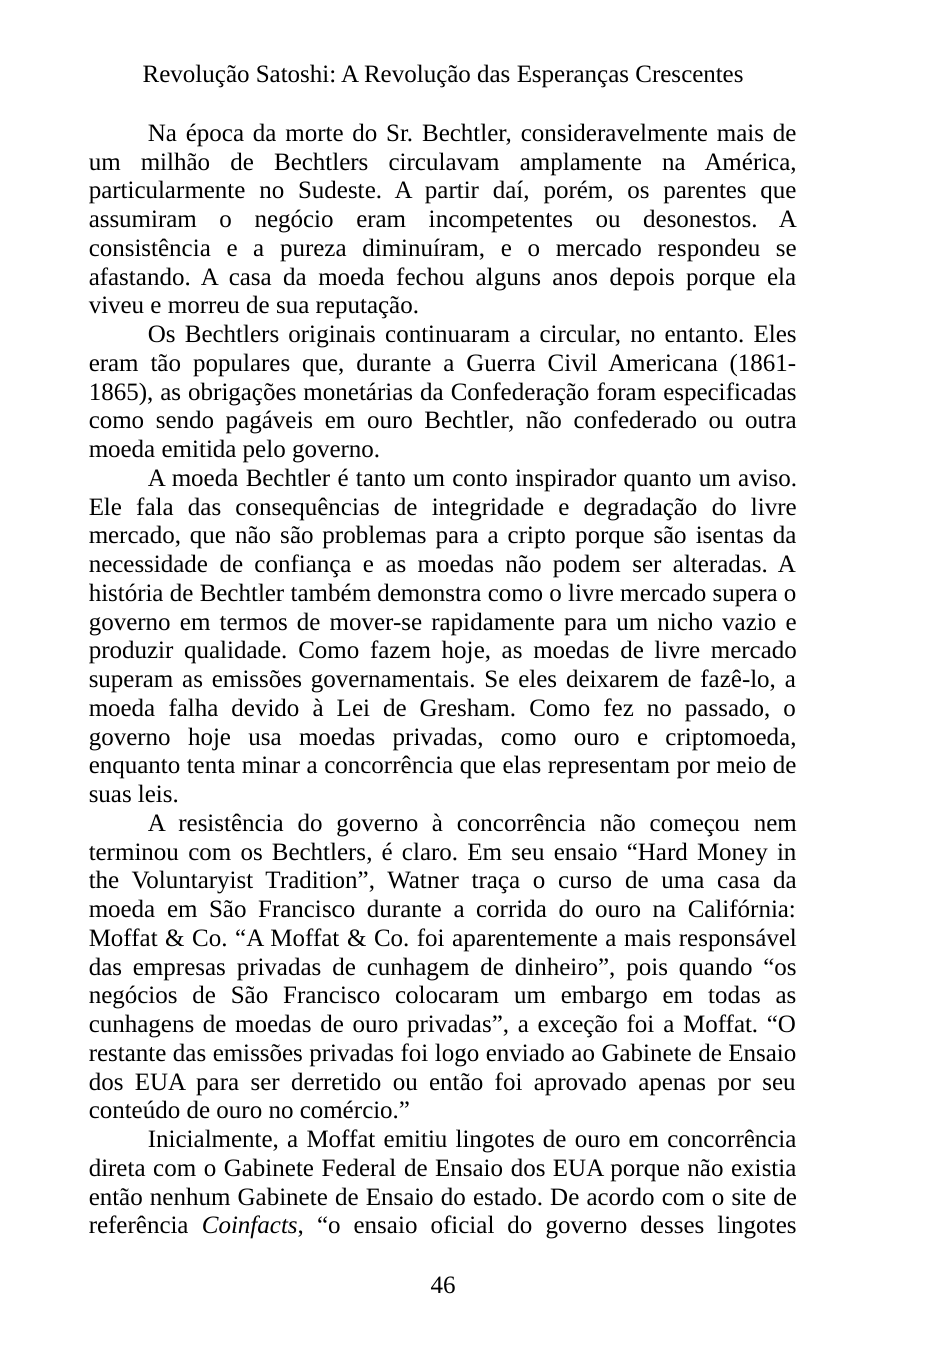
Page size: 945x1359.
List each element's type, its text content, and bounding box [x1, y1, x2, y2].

text A moeda Bechtler é tanto um conto inspirador quanto um aviso. Ele fala das consequências de integridade e degradação do livre mercado, que não são problemas para a cripto porque são isentas da necessidade de confiança e as moedas não podem ser alteradas. A história de Bechtler também demonstra como o livre mercado supera o governo em termos de mover-se rapidamente para um nicho vazio e produzir qualidade. Como fazem hoje, as moedas de livre mercado superam as emissões governamentais. Se eles deixarem de fazê-lo, a moeda falha devido à Lei de Gresham. Como fez no passado, o governo hoje usa moedas privadas, como ouro e criptomoeda, enquanto tenta minar a concorrência que elas representam por meio de suas leis. [88, 463, 797, 808]
text Os Bechtlers originais continuaram a circular, no entanto. Eles eram tão populares que, durante a Guerra Civil Americana (1861-1865), as obrigações monetárias da Confederação foram especificadas como sendo pagáveis em ouro Bechtler, não confederado ou outra moeda emitida pelo governo. [88, 319, 797, 463]
text Inicialmente, a Moffat emitiu lingotes de ouro em concorrência direta com o Gabinete Federal de Ensaio dos EUA porque não existia então nenhum Gabinete de Ensaio do estado. De acordo com o site de referência Coinfacts, “o ensaio oficial do governo desses lingotes [88, 1124, 797, 1239]
text A resistência do governo à concorrência não começou nem terminou com os Bechtlers, é claro. Em seu ensaio “Hard Money in the Voluntaryist Tradition”, Watner traça o curso de uma casa da moeda em São Francisco durante a corrida do ouro na Califórnia: Moffat & Co. “A Moffat & Co. foi aparentemente a mais responsável das empresas privadas de cunhagem de dinheiro”, pois quando “os negócios de São Francisco colocaram um embargo em todas as cunhagens de moedas de ouro privadas”, a exceção foi a Moffat. “O restante das emissões privadas foi logo enviado ao Gabinete de Ensaio dos EUA para ser derretido ou então foi aprovado apenas por seu conteúdo de ouro no comércio.” [88, 808, 797, 1124]
text Na época da morte do Sr. Bechtler, consideravelmente mais de um milhão de Bechtlers circulavam amplamente na América, particularmente no Sudeste. A partir daí, porém, os parentes que assumiram o negócio eram incompetentes ou desonestos. A consistência e a pureza diminuíram, e o mercado respondeu se afastando. A casa da moeda fechou alguns anos depois porque ela viveu e morreu de sua reputação. [88, 118, 797, 319]
